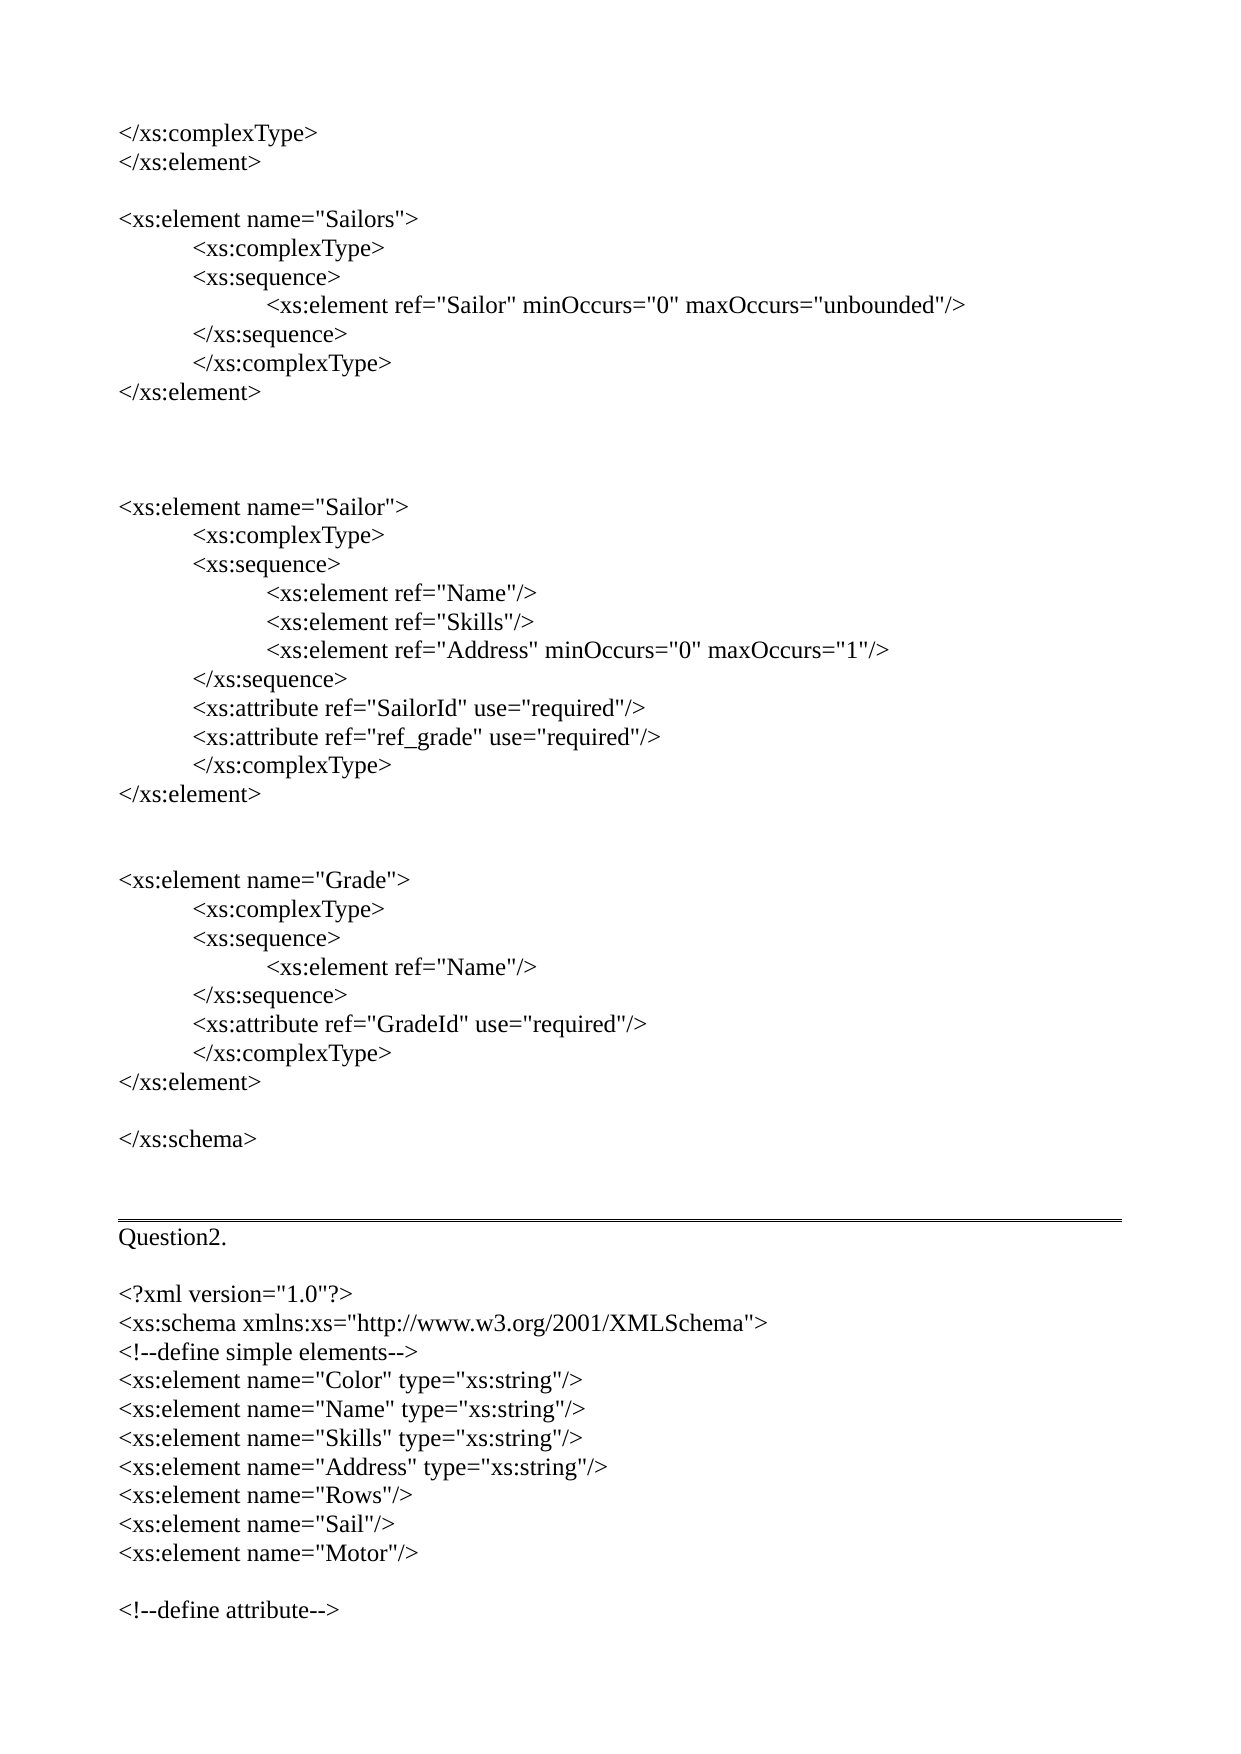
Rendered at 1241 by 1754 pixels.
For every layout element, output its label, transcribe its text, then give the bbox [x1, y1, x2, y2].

text </xs:element> [118, 779, 1122, 808]
text <!--define simple elements--> [118, 1337, 1122, 1365]
text <xs:element name="Sailor"> [118, 492, 1122, 521]
text </xs:sequence> [118, 319, 1122, 348]
text <xs:attribute ref="SailorId" use="required"/> [118, 693, 1122, 722]
text <xs:element name="Skills" type="xs:string"/> [118, 1423, 1122, 1452]
text </xs:element> [118, 147, 1122, 176]
text <xs:element name="Rows"/> [118, 1480, 1122, 1509]
text <xs:schema xmlns:xs="http://www.w3.org/2001/XMLSchema"> [118, 1308, 1122, 1337]
text <xs:attribute ref="ref_grade" use="required"/> [118, 722, 1122, 751]
text <xs:element name="Color" type="xs:string"/> [118, 1365, 1122, 1394]
text </xs:sequence> [118, 664, 1122, 693]
text <!--define attribute--> [118, 1595, 1122, 1624]
text Question2. [118, 1222, 1122, 1250]
text <xs:element name="Grade"> [118, 866, 1122, 894]
text </xs:complexType> [118, 751, 1122, 779]
text <xs:element ref="Name"/> [118, 952, 1122, 981]
text <xs:attribute ref="GradeId" use="required"/> [118, 1009, 1122, 1038]
text <xs:element name="Motor"/> [118, 1538, 1122, 1567]
text </xs:complexType> [118, 348, 1122, 377]
text <?xml version="1.0"?> [118, 1279, 1122, 1308]
text </xs:sequence> [118, 981, 1122, 1009]
text <xs:complexType> [118, 233, 1122, 262]
text <xs:element ref="Address" minOccurs="0" maxOccurs="1"/> [118, 636, 1122, 664]
text <xs:element name="Address" type="xs:string"/> [118, 1452, 1122, 1480]
text <xs:sequence> [118, 923, 1122, 952]
text </xs:schema> [118, 1124, 1122, 1153]
text <xs:element ref="Name"/> [118, 578, 1122, 607]
text <xs:element ref="Skills"/> [118, 607, 1122, 636]
text <xs:complexType> [118, 521, 1122, 549]
text <xs:element name="Sail"/> [118, 1509, 1122, 1538]
text <xs:element name="Sailors"> [118, 204, 1122, 233]
text </xs:complexType> [118, 1038, 1122, 1067]
text </xs:element> [118, 1067, 1122, 1096]
text </xs:complexType> [118, 118, 1122, 147]
text </xs:element> [118, 377, 1122, 406]
text <xs:sequence> [118, 262, 1122, 291]
text <xs:complexType> [118, 894, 1122, 923]
text <xs:sequence> [118, 549, 1122, 578]
text <xs:element ref="Sailor" minOccurs="0" maxOccurs="unbounded"/> [118, 291, 1122, 319]
text <xs:element name="Name" type="xs:string"/> [118, 1394, 1122, 1423]
